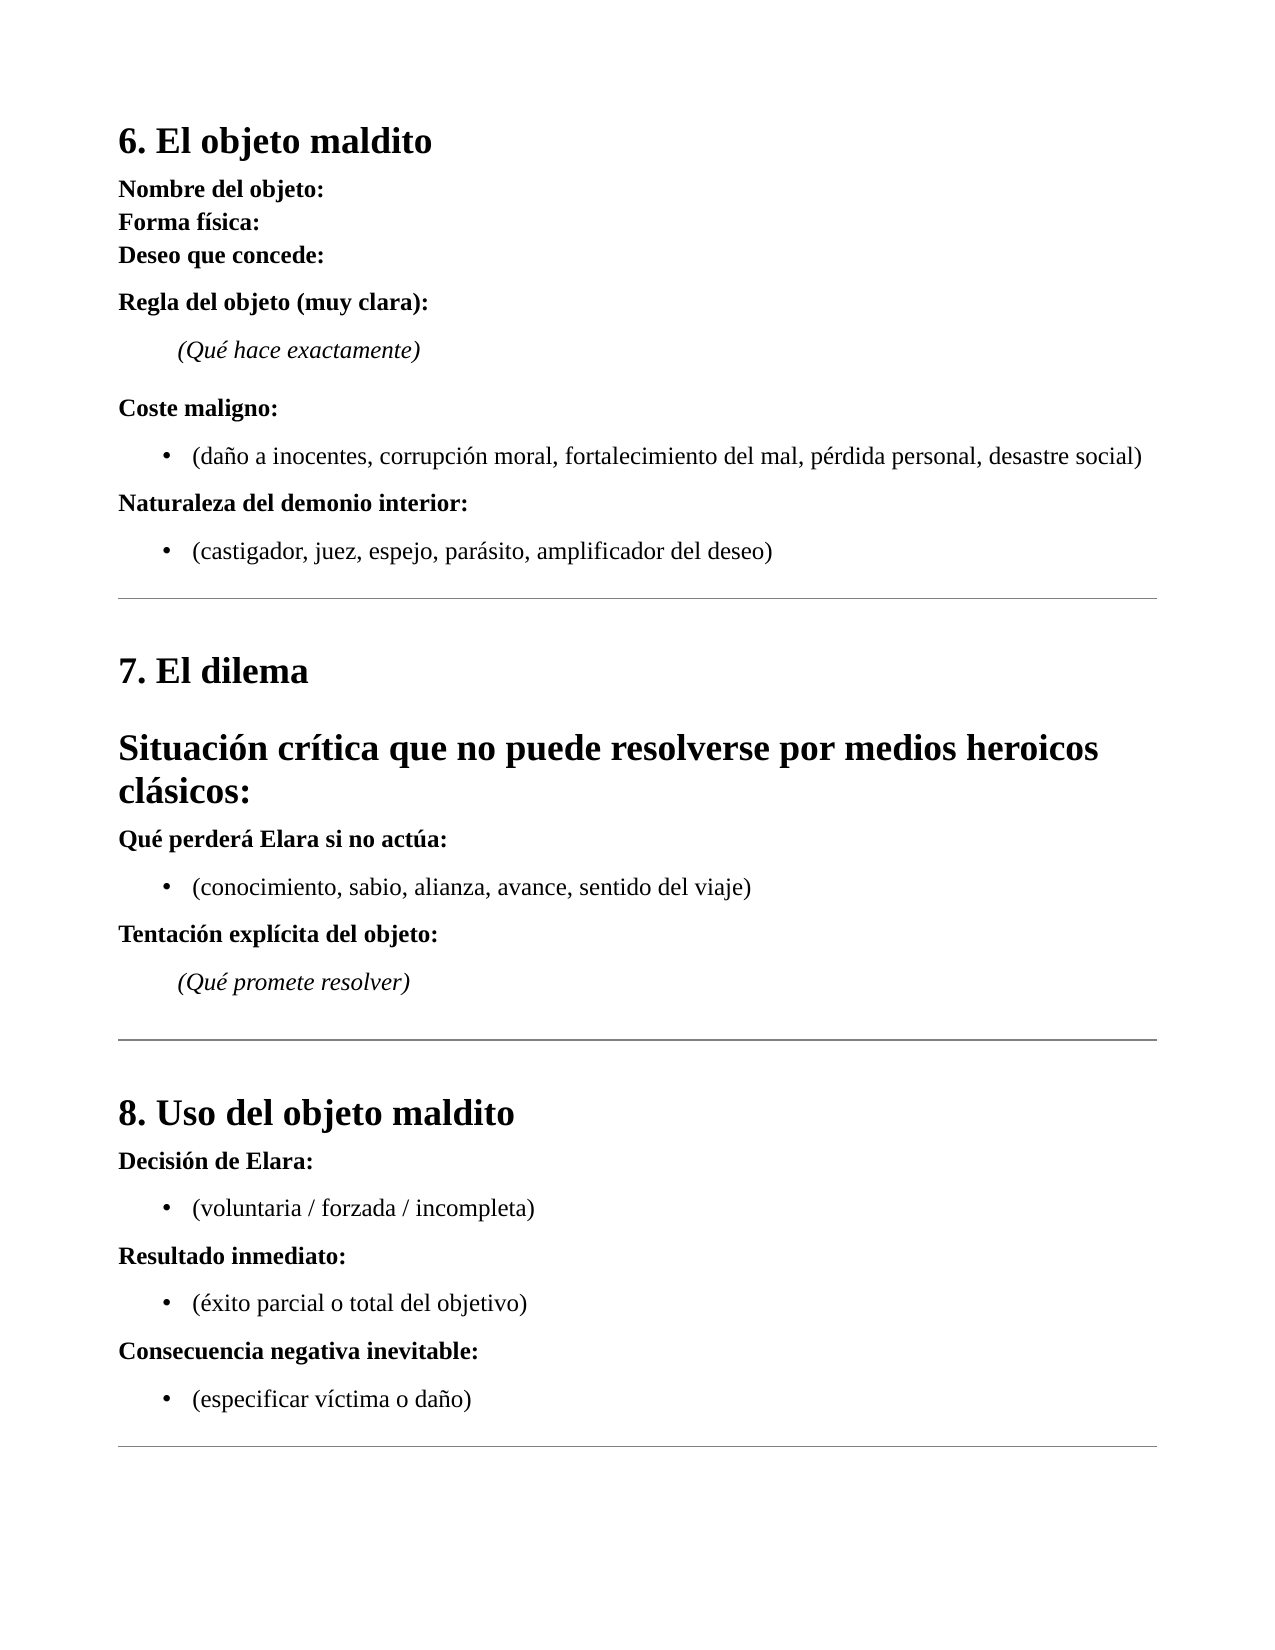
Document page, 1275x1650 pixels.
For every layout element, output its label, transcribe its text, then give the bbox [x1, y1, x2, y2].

list (especificar víctima o daño) [162, 1384, 1157, 1412]
list (conocimiento, sabio, alianza, avance, sentido del viaje) [162, 872, 1157, 900]
list (castigador, juez, espejo, parásito, amplificador del deseo) [162, 536, 1157, 565]
text Qué perderá Elara si no actúa: [118, 824, 1157, 853]
subtitle 8. Uso del objeto maldito [118, 1090, 1157, 1133]
text (Qué hace exactamente) [177, 335, 1098, 364]
text Regla del objeto (muy clara): [118, 287, 1157, 316]
subtitle 7. El dilema [118, 649, 1157, 692]
text Resultado inmediato: [118, 1241, 1157, 1270]
text Naturaleza del demonio interior: [118, 488, 1157, 517]
subtitle Situación crítica que no puede resolverse por medios heroicos clásicos: [118, 725, 1157, 811]
text Coste maligno: [118, 393, 1157, 422]
text Nombre del objeto: Forma física: Deseo que concede: [118, 174, 1157, 268]
list (voluntaria / forzada / incompleta) [162, 1193, 1157, 1222]
text Tentación explícita del objeto: [118, 919, 1157, 948]
text Decisión de Elara: [118, 1146, 1157, 1174]
text (Qué promete resolver) [177, 967, 1098, 996]
list (éxito parcial o total del objetivo) [162, 1288, 1157, 1317]
subtitle 6. El objeto maldito [118, 118, 1157, 161]
text Consecuencia negativa inevitable: [118, 1336, 1157, 1365]
list (daño a inocentes, corrupción moral, fortalecimiento del mal, pérdida personal, desastre social) [162, 441, 1157, 469]
